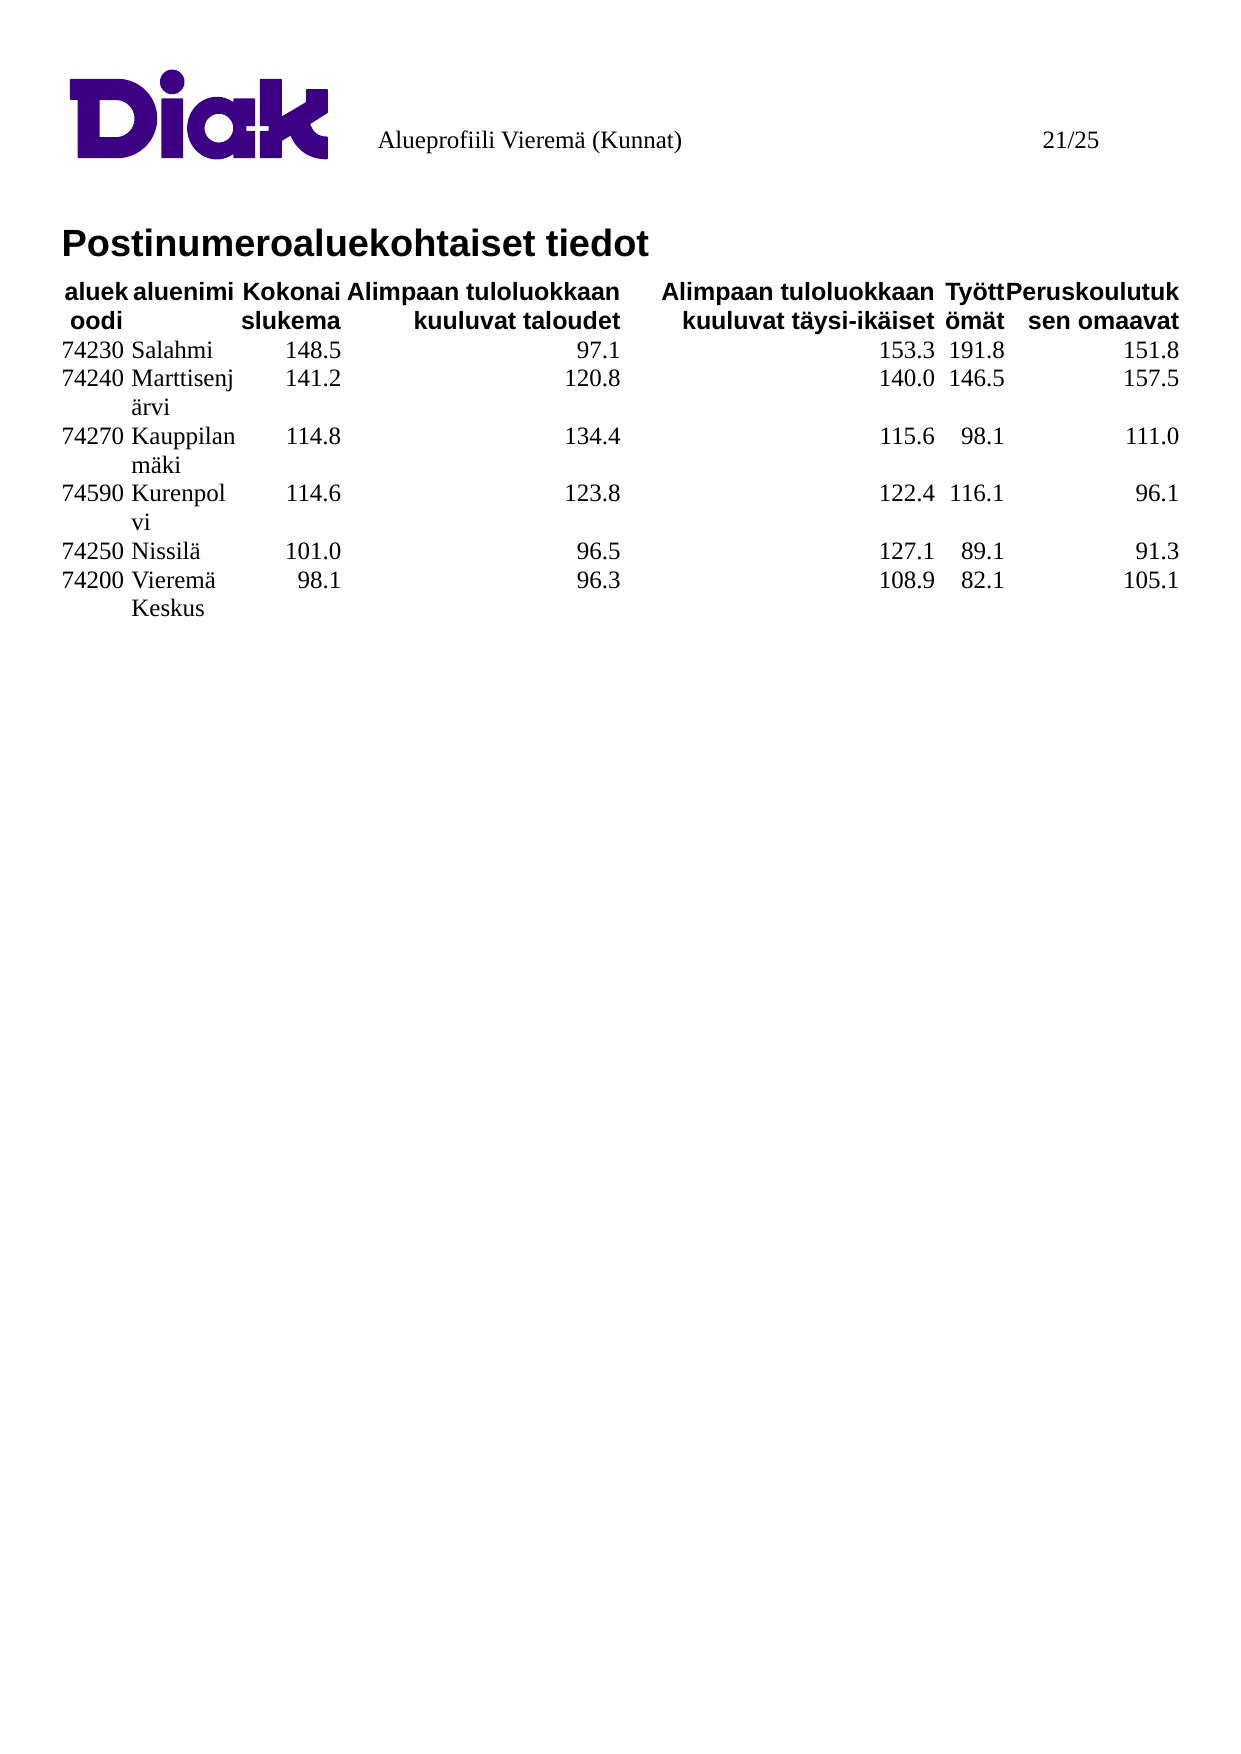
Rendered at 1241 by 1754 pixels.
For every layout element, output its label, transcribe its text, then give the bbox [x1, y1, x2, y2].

table_cell 91.3 [1004, 536, 1179, 565]
table_header aluenimi [131, 277, 236, 335]
table_cell 120.8 [341, 364, 620, 421]
table_cell 111.0 [1004, 421, 1179, 478]
table_cell 153.3 [620, 335, 934, 363]
table_cell Kurenpolvi [131, 479, 236, 536]
table_cell Salahmi [131, 335, 236, 363]
table_cell 105.1 [1004, 565, 1179, 622]
table_cell 74200 [61, 565, 131, 622]
table_cell 123.8 [341, 479, 620, 536]
subtitle Postinumeroaluekohtaiset tiedot [61, 221, 1179, 265]
table_cell Marttisenjärvi [131, 364, 236, 421]
table_header Alimpaan tuloluokkaan kuuluvat taloudet [341, 277, 620, 335]
table_cell 82.1 [935, 565, 1004, 622]
table_cell 122.4 [620, 479, 934, 536]
table_cell 74590 [61, 479, 131, 536]
table_cell 116.1 [935, 479, 1004, 536]
table_cell 98.1 [236, 565, 341, 622]
table_cell Vieremä Keskus [131, 565, 236, 622]
table_cell 141.2 [236, 364, 341, 421]
table_cell 108.9 [620, 565, 934, 622]
table_header Kokonaislukema [236, 277, 341, 335]
table_cell 114.8 [236, 421, 341, 478]
table_cell 101.0 [236, 536, 341, 565]
table_cell Nissilä [131, 536, 236, 565]
table_cell 96.5 [341, 536, 620, 565]
table_cell 151.8 [1004, 335, 1179, 363]
table_cell 148.5 [236, 335, 341, 363]
table_cell 146.5 [935, 364, 1004, 421]
table_cell 96.1 [1004, 479, 1179, 536]
table_header Peruskoulutuksen omaavat [1004, 277, 1179, 335]
table_header Työttömät [935, 277, 1004, 335]
table_cell 140.0 [620, 364, 934, 421]
table_cell 157.5 [1004, 364, 1179, 421]
table_cell 74240 [61, 364, 131, 421]
table_cell 134.4 [341, 421, 620, 478]
table_cell 191.8 [935, 335, 1004, 363]
table_cell 98.1 [935, 421, 1004, 478]
table_cell 127.1 [620, 536, 934, 565]
table_cell 97.1 [341, 335, 620, 363]
table_cell Kauppilanmäki [131, 421, 236, 478]
table_header Alimpaan tuloluokkaan kuuluvat täysi-ikäiset [620, 277, 934, 335]
table_cell 74230 [61, 335, 131, 363]
table_cell 74250 [61, 536, 131, 565]
table_cell 115.6 [620, 421, 934, 478]
table_header aluekoodi [61, 277, 131, 335]
table_cell 114.6 [236, 479, 341, 536]
table_cell 89.1 [935, 536, 1004, 565]
table_cell 74270 [61, 421, 131, 478]
table_cell 96.3 [341, 565, 620, 622]
